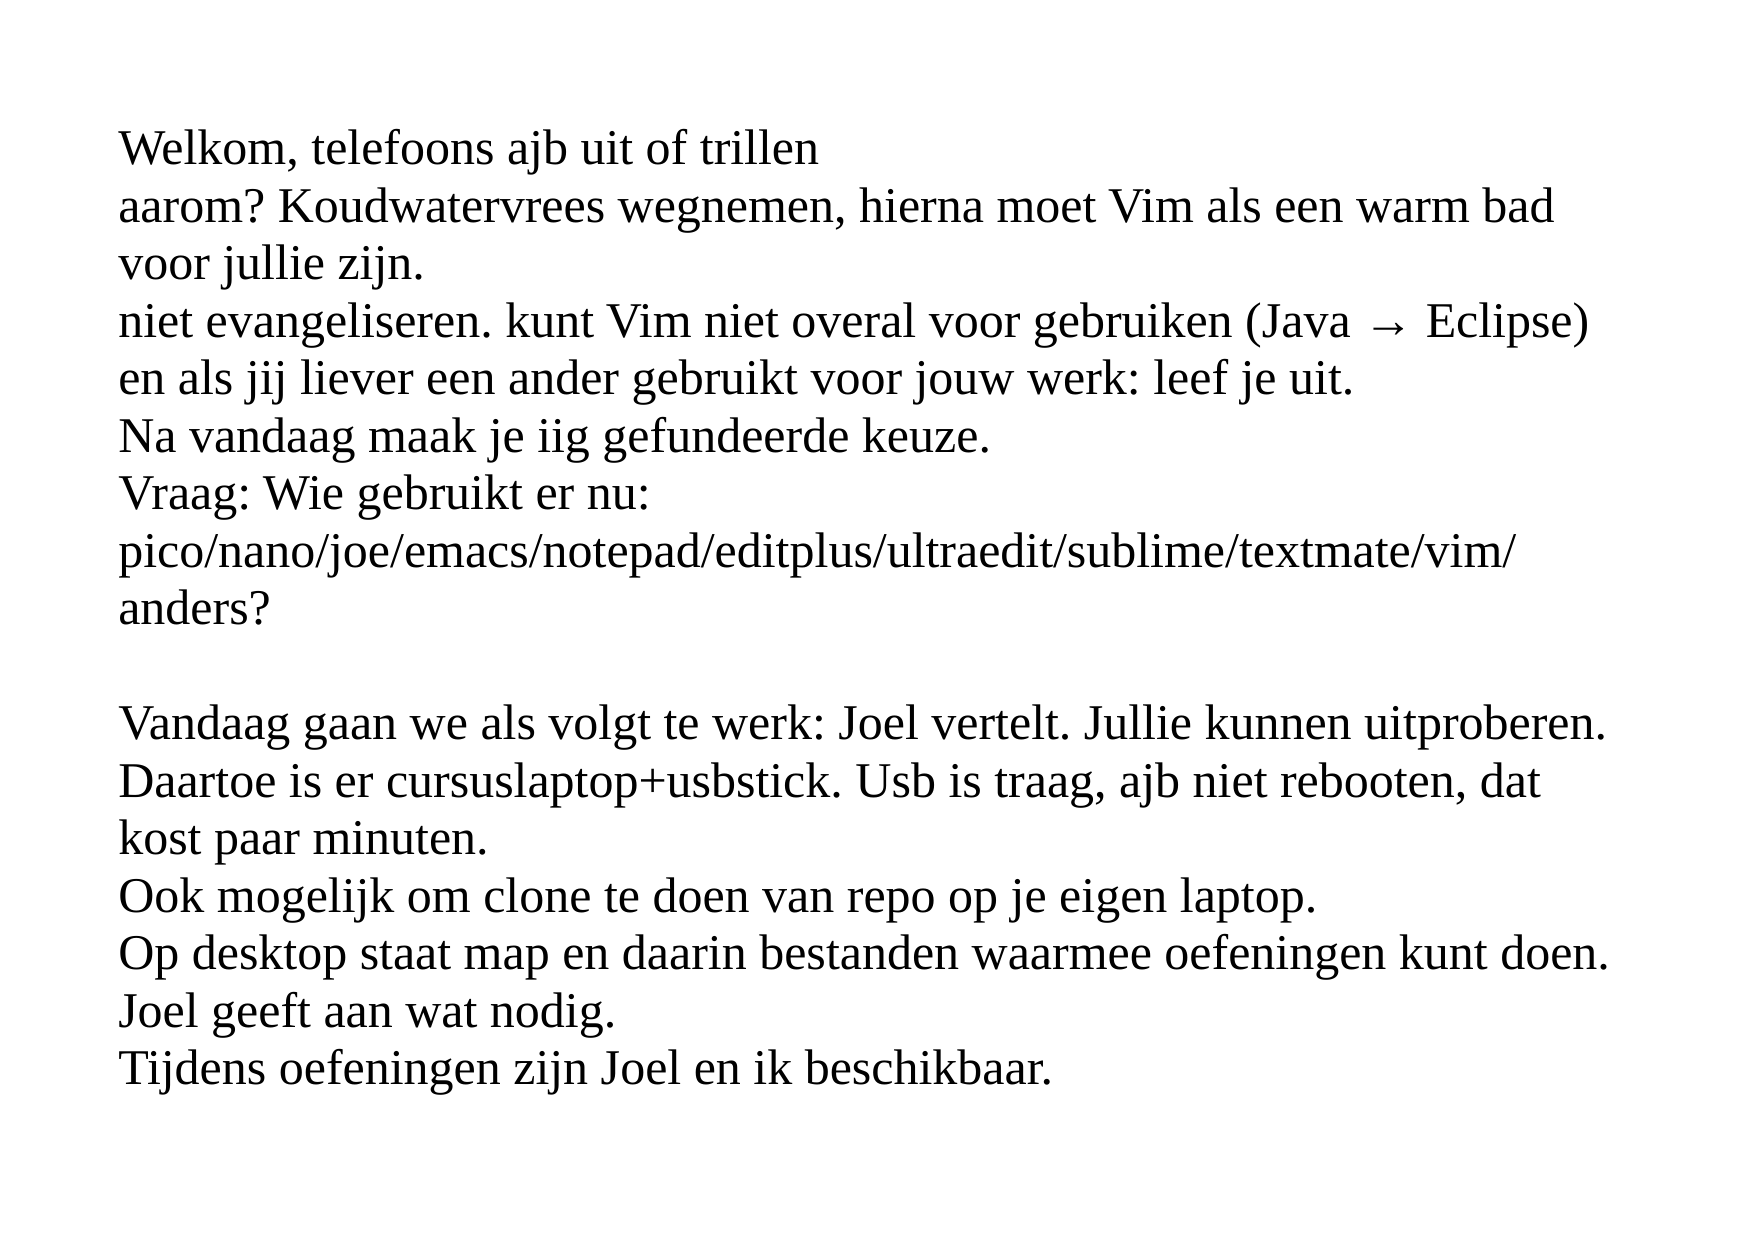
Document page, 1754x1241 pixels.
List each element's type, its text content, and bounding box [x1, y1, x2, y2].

text aarom? Koudwatervrees wegnemen, hierna moet Vim als een warm bad voor jullie zijn. [118, 176, 1636, 291]
text niet evangeliseren. kunt Vim niet overal voor gebruiken (Java → Eclipse) en als jij liever een ander gebruikt voor jouw werk: leef je uit. [118, 291, 1636, 406]
text pico/nano/joe/emacs/notepad/editplus/ultraedit/sublime/textmate/vim/anders? [118, 521, 1636, 636]
text Op desktop staat map en daarin bestanden waarmee oefeningen kunt doen. [118, 923, 1636, 981]
text Na vandaag maak je iig gefundeerde keuze. [118, 406, 1636, 463]
text Tijdens oefeningen zijn Joel en ik beschikbaar. [118, 1038, 1636, 1096]
text Vandaag gaan we als volgt te werk: Joel vertelt. Jullie kunnen uitproberen. Daartoe is er cursuslaptop+usbstick. Usb is traag, ajb niet rebooten, dat kost paar minuten. [118, 693, 1636, 866]
text Vraag: Wie gebruikt er nu: [118, 463, 1636, 521]
text Joel geeft aan wat nodig. [118, 981, 1636, 1038]
text Welkom, telefoons ajb uit of trillen [118, 118, 1636, 176]
text Ook mogelijk om clone te doen van repo op je eigen laptop. [118, 866, 1636, 923]
